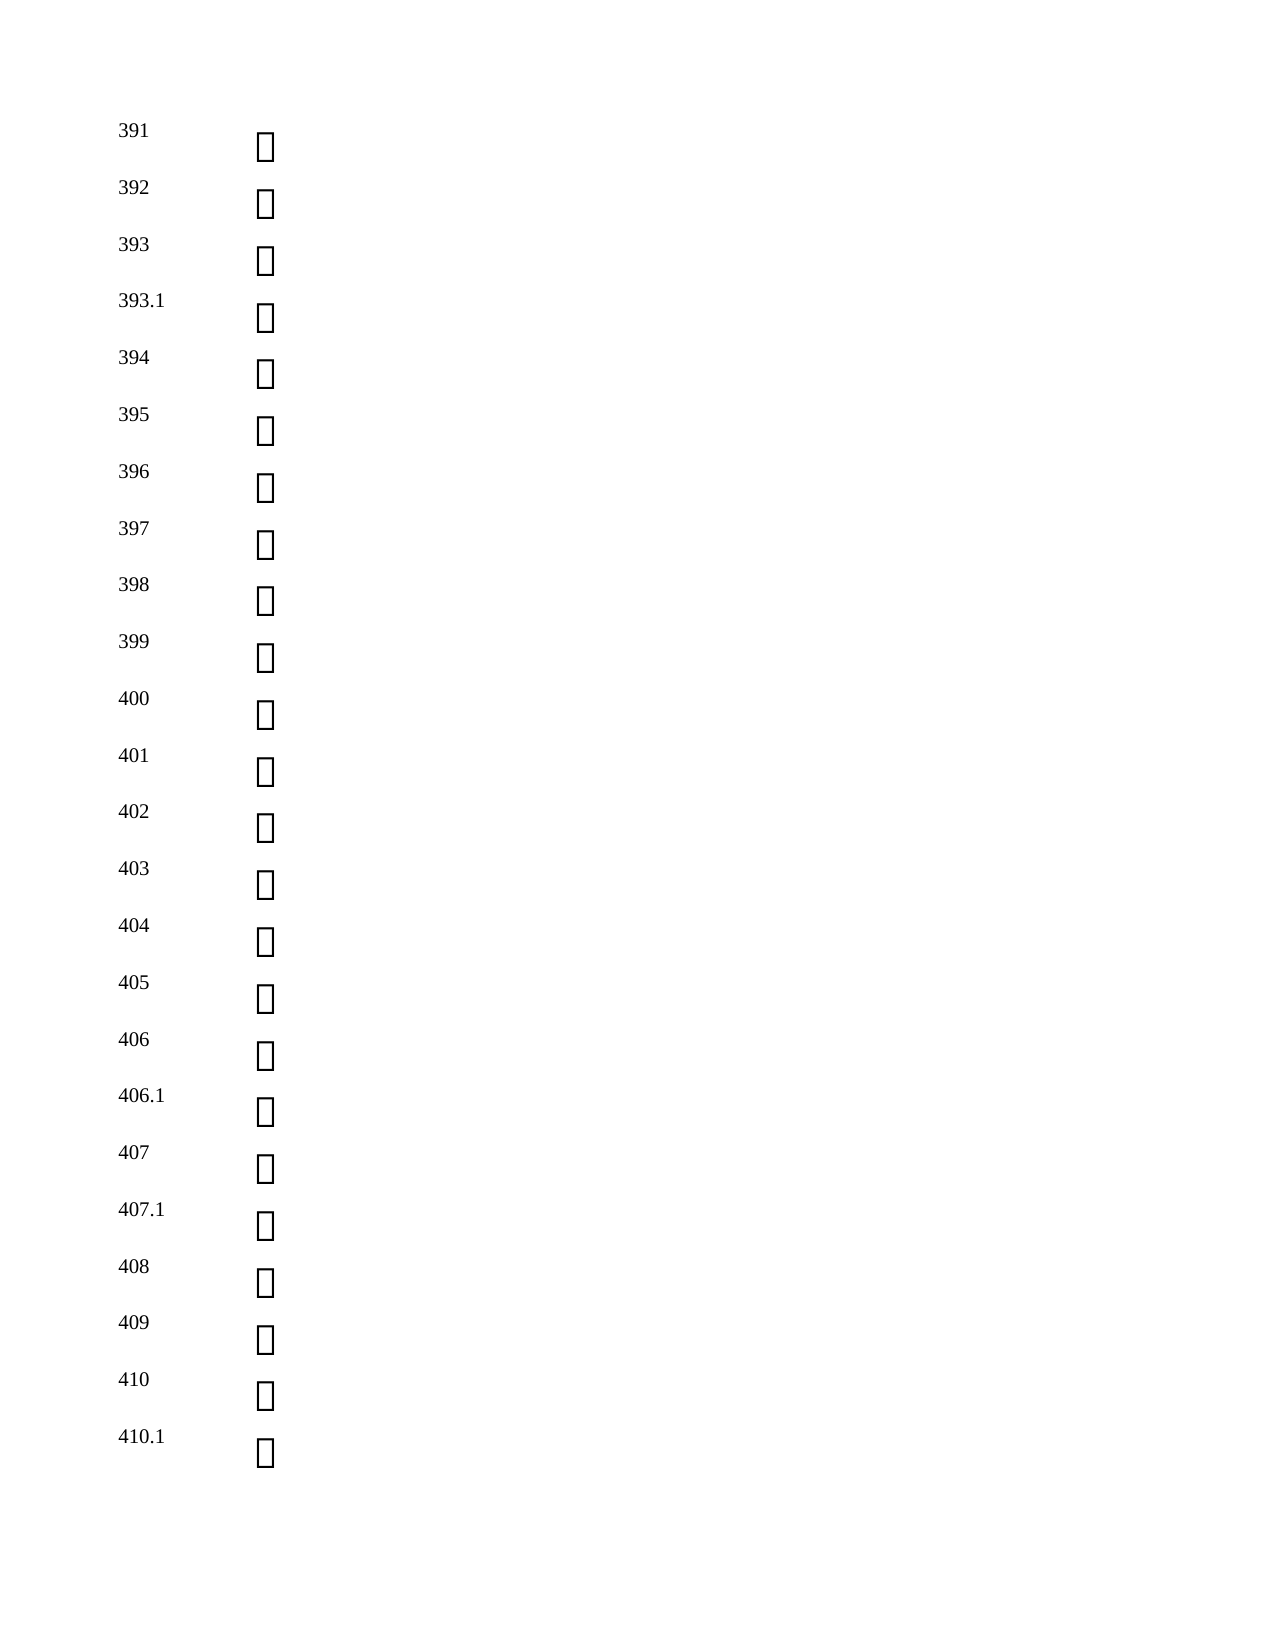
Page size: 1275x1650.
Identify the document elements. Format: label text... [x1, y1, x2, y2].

table_cell 392 [118, 175, 253, 232]
table_cell 𒜛 [253, 289, 466, 345]
table_cell 𒜭 [253, 1310, 466, 1367]
table_cell 𒜜 [253, 345, 466, 402]
table_cell 𒜘 [253, 118, 466, 175]
table_cell 403 [118, 856, 253, 913]
table_cell 404 [118, 913, 253, 970]
table_cell 𒜡 [253, 629, 466, 686]
table_cell 𒜩 [253, 1083, 466, 1140]
table_cell 405 [118, 970, 253, 1026]
table_cell 𒜟 [253, 516, 466, 572]
table_cell 400 [118, 686, 253, 743]
table_cell 𒜞 [253, 459, 466, 516]
table_cell 398 [118, 572, 253, 629]
table_cell 406 [118, 1026, 253, 1083]
table_cell 𒜥 [253, 856, 466, 913]
table_cell 391 [118, 118, 253, 175]
table_cell 𒜫 [253, 1197, 466, 1253]
table_cell 𒜣 [253, 743, 466, 799]
table_cell 𒜤 [253, 799, 466, 856]
table_cell 𒜚 [253, 232, 466, 288]
table_cell 409 [118, 1310, 253, 1367]
table_cell 𒜝 [253, 402, 466, 459]
table_cell 395 [118, 402, 253, 459]
table_cell 402 [118, 799, 253, 856]
table_cell 𒜦 [253, 913, 466, 970]
table_cell 𒜧 [253, 970, 466, 1026]
table_cell 408 [118, 1254, 253, 1310]
table_cell 407 [118, 1140, 253, 1197]
table_cell 401 [118, 743, 253, 799]
table_cell 410.1 [118, 1424, 253, 1481]
table_cell 𒜠 [253, 572, 466, 629]
table_cell 407.1 [118, 1197, 253, 1253]
table_cell 𒜪 [253, 1140, 466, 1197]
table_cell 𒜢 [253, 686, 466, 743]
table_cell 399 [118, 629, 253, 686]
table_cell 393.1 [118, 289, 253, 345]
table_cell 397 [118, 516, 253, 572]
table_cell 394 [118, 345, 253, 402]
table_cell 𒜮 [253, 1367, 466, 1424]
table_cell 396 [118, 459, 253, 516]
table_cell 𒜯 [253, 1424, 466, 1481]
table_cell 406.1 [118, 1083, 253, 1140]
table_cell 𒜬 [253, 1254, 466, 1310]
table_cell 𒜨 [253, 1026, 466, 1083]
table_cell 393 [118, 232, 253, 288]
table_cell 𒜙 [253, 175, 466, 232]
table_cell 410 [118, 1367, 253, 1424]
